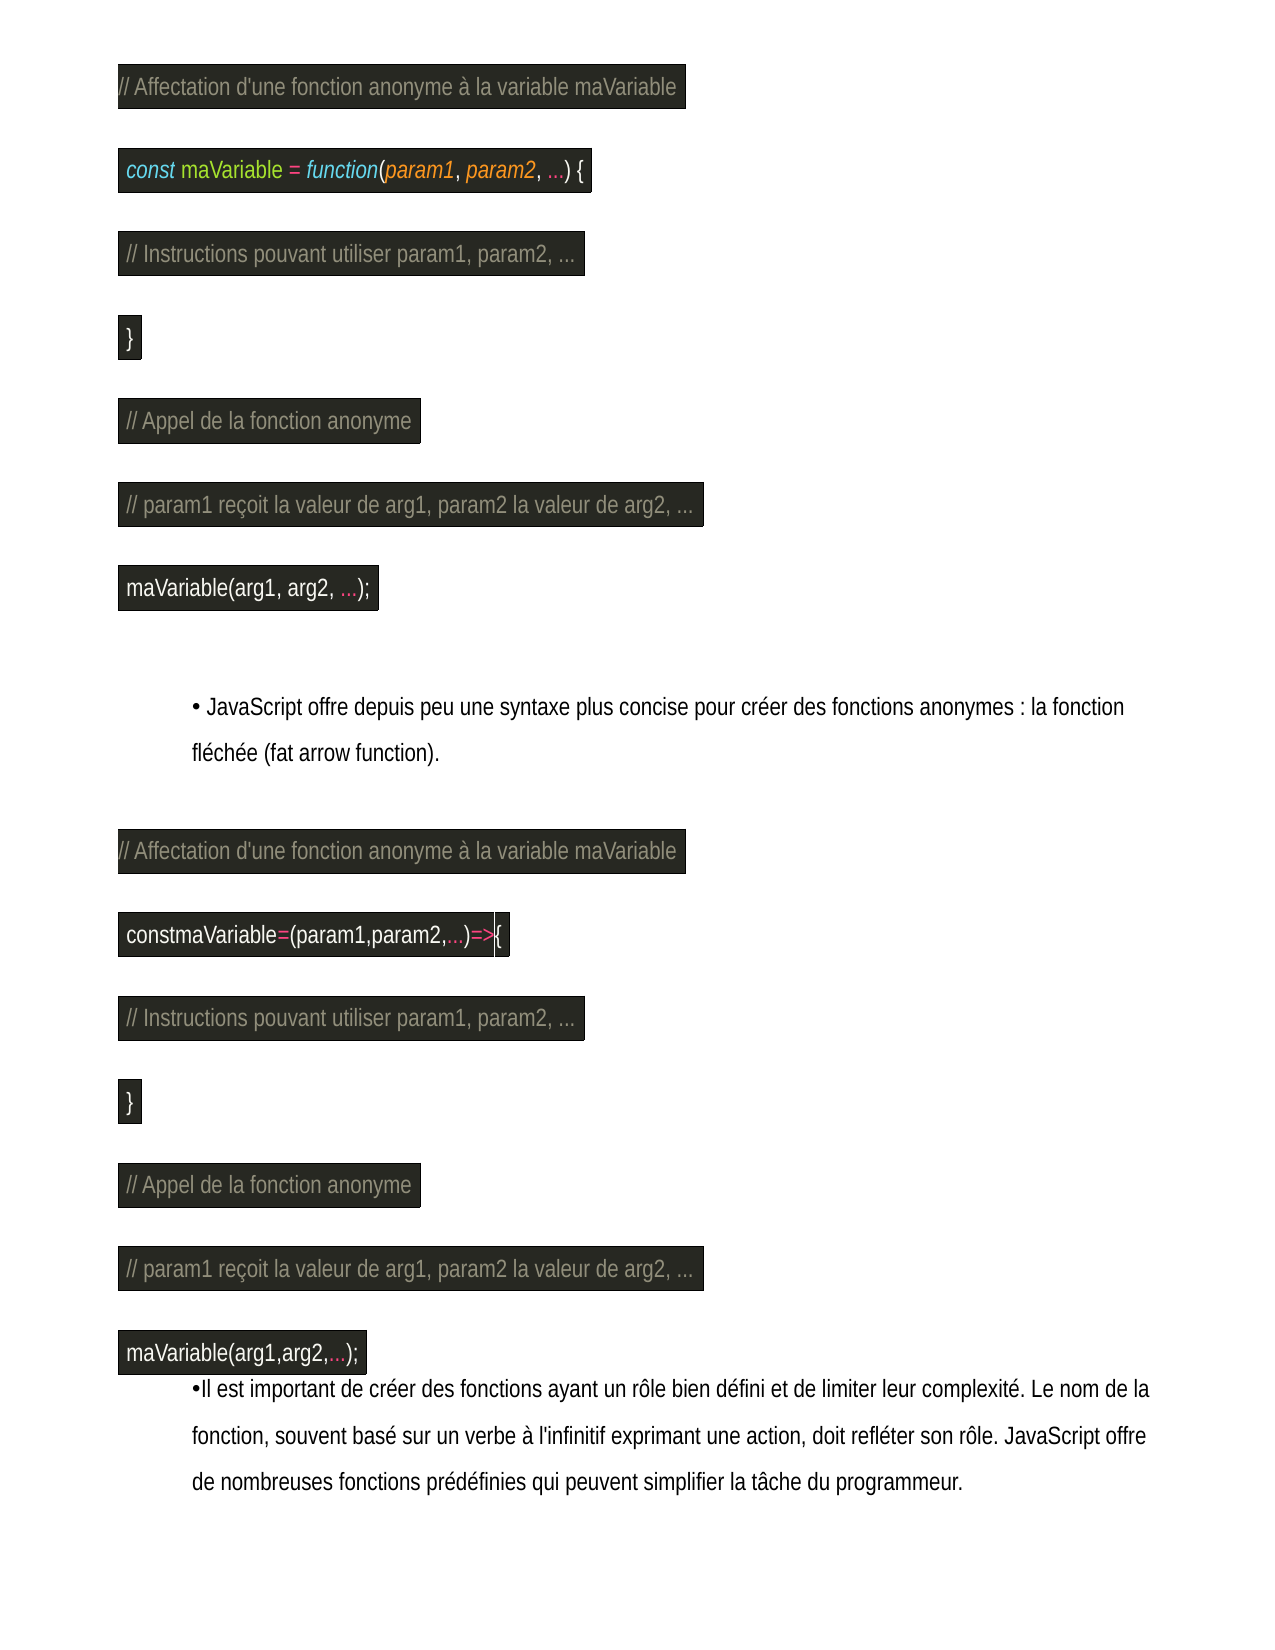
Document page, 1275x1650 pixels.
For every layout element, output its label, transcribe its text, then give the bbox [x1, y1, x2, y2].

list Il est important de créer des fonctions ayant un rôle bien défini et de limiter leur complexité. Le nom de la fonction, souvent basé sur un verbe à l'infinitif exprimant une action, doit refléter son rôle. JavaScript offre de nombreuses fonctions prédéfinies qui peuvent simplifier la tâche du programmeur. [118, 1374, 1157, 1496]
text [421, 398, 1152, 443]
text // Affectation d'une fonction anonyme à la variable maVariable [118, 65, 685, 108]
text [585, 996, 1152, 1040]
text // param1 reçoit la valeur de arg1, param2 la valeur de arg2, ... [119, 1247, 703, 1290]
text // Instructions pouvant utiliser param1, param2, ... [119, 997, 584, 1040]
text [686, 64, 1152, 108]
text [142, 315, 1152, 359]
text [510, 912, 1152, 956]
text const maVariable = function(param1, param2, ...) { [119, 149, 591, 192]
text // Affectation d'une fonction anonyme à la variable maVariable [118, 830, 685, 873]
text [704, 482, 1152, 526]
text [367, 1330, 1152, 1374]
text [421, 1163, 1152, 1207]
list JavaScript offre depuis peu une syntaxe plus concise pour créer des fonctions anonymes : la fonction fléchée (fat arrow function). [118, 692, 1157, 767]
text [686, 828, 1152, 873]
text maVariable(arg1, arg2, ...); [119, 566, 378, 610]
text // Instructions pouvant utiliser param1, param2, ... [119, 232, 584, 275]
text // Appel de la fonction anonyme [119, 399, 420, 443]
text // param1 reçoit la valeur de arg1, param2 la valeur de arg2, ... [119, 483, 703, 526]
text [585, 231, 1152, 276]
text [379, 565, 1152, 610]
text [592, 148, 1152, 192]
text // Appel de la fonction anonyme [119, 1164, 420, 1207]
text } [119, 1080, 141, 1123]
text [142, 1079, 1152, 1123]
text [704, 1246, 1152, 1291]
text maVariable(arg1,arg2,...); [119, 1331, 366, 1374]
text constmaVariable=(param1,param2,...)=>{ [119, 913, 509, 956]
text } [119, 316, 141, 359]
